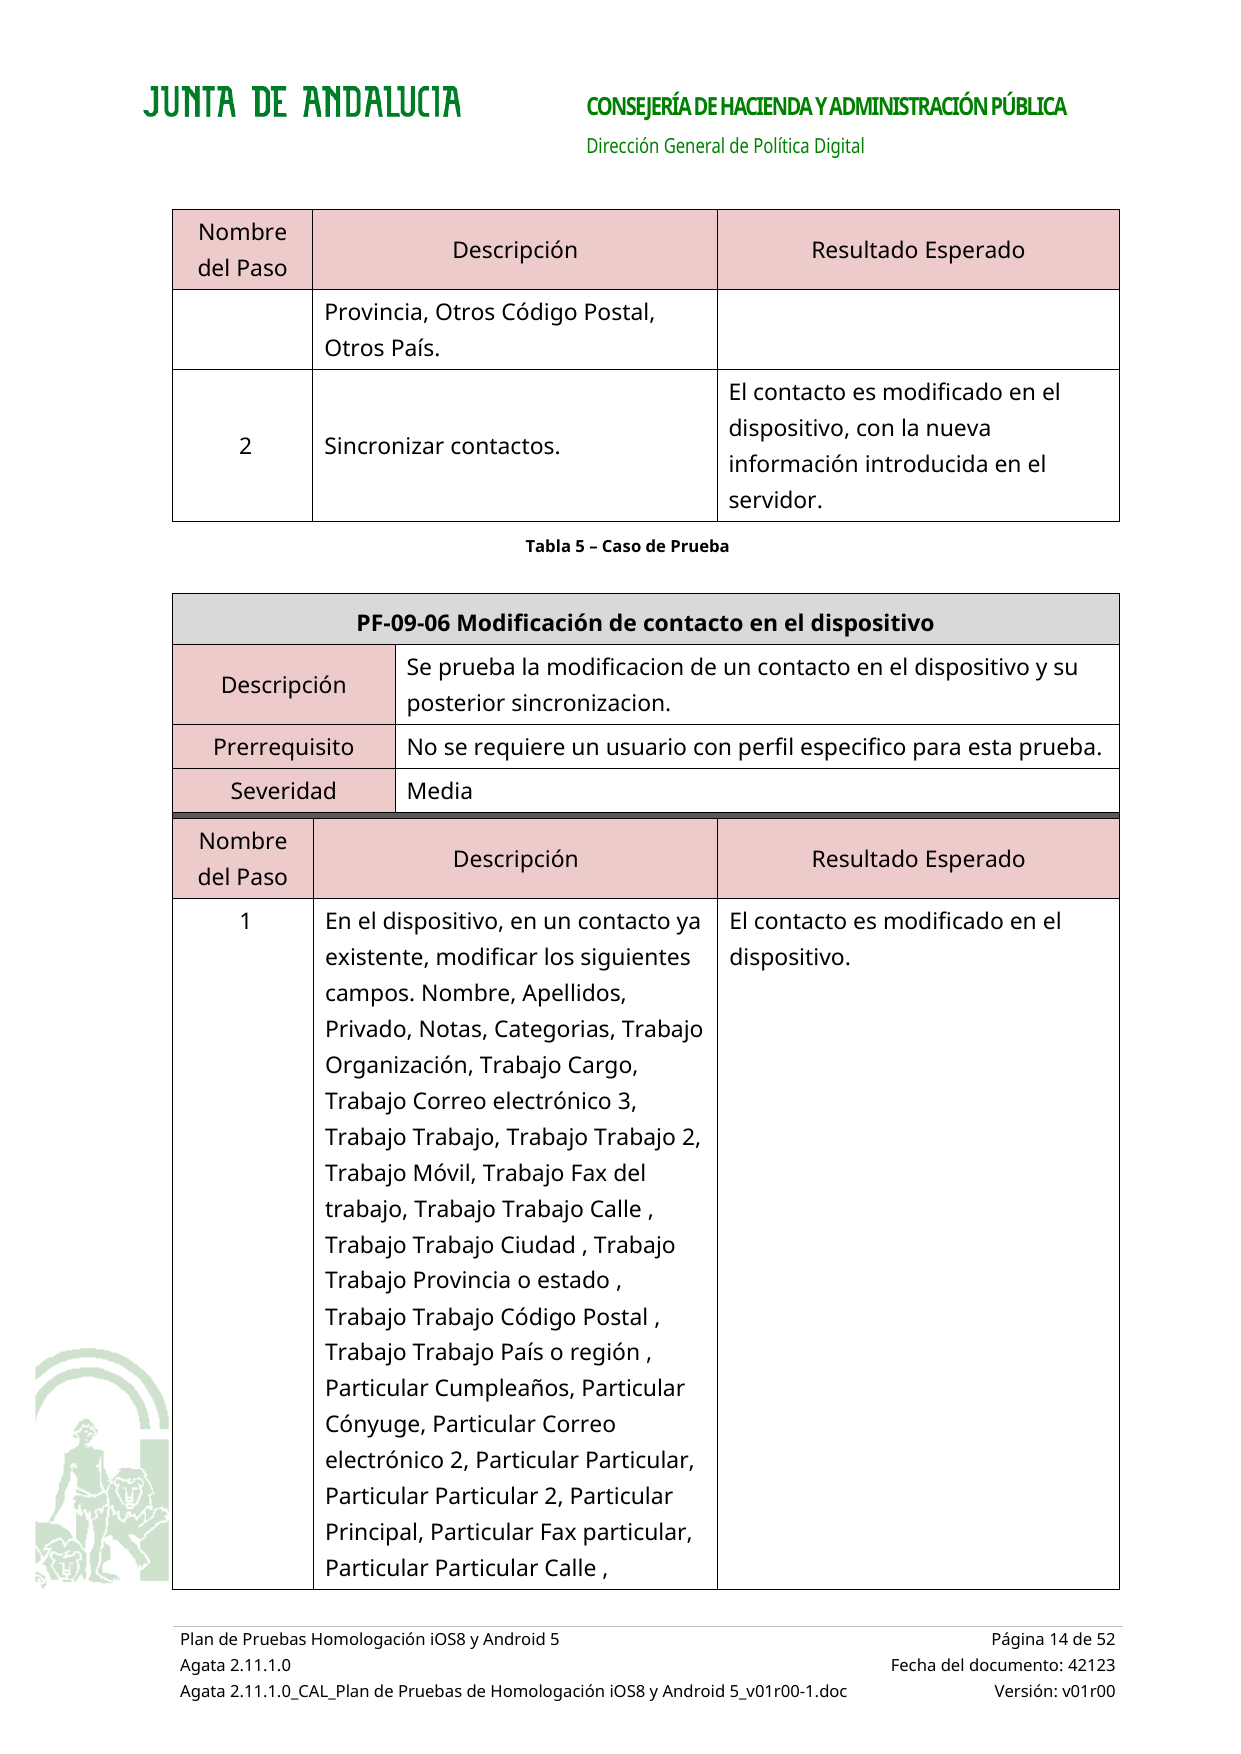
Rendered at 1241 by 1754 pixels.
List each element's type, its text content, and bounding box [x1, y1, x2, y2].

table_cell [173, 290, 312, 369]
table_cell Nombre del Paso [173, 819, 313, 898]
table_cell En el dispositivo, en un contacto ya existente, modificar los siguientes campos. Nombre, Apellidos, Privado, Notas, Categorias, Trabajo Organización, Trabajo Cargo, Trabajo Correo electrónico 3, Trabajo Trabajo, Trabajo Trabajo 2, Trabajo Móvil, Trabajo Fax del trabajo, Trabajo Trabajo Calle , Trabajo Trabajo Ciudad , Trabajo Trabajo Provincia o estado , Trabajo Trabajo Código Postal , Trabajo Trabajo País o región , Particular Cumpleaños, Particular Cónyuge, Particular Correo electrónico 2, Particular Particular, Particular Particular 2, Particular Principal, Particular Fax particular, Particular Particular Calle , [314, 899, 717, 1589]
table_cell Se prueba la modificacion de un contacto en el dispositivo y su posterior sincronizacion. [396, 645, 1119, 724]
table_header Nombre del Paso [173, 210, 312, 289]
table_cell Media [396, 769, 1119, 812]
table_cell 1 [173, 899, 313, 1589]
table_cell El contacto es modificado en el dispositivo, con la nueva información introducida en el servidor. [718, 370, 1119, 521]
table_cell 2 [173, 370, 312, 521]
table_cell Descripción [173, 645, 395, 724]
table_cell Prerrequisito [173, 725, 395, 768]
table_header PF-09-06 Modificación de contacto en el dispositivo [173, 594, 1119, 644]
table_header Resultado Esperado [718, 210, 1119, 289]
table_cell Severidad [173, 769, 395, 812]
table_cell Provincia, Otros Código Postal, Otros País. [313, 290, 717, 369]
table_cell [718, 290, 1119, 369]
table_cell [173, 813, 1119, 818]
table_cell Descripción [314, 819, 717, 898]
text Tabla 5 – Caso de Prueba [148, 534, 1107, 557]
table_cell Sincronizar contactos. [313, 370, 717, 521]
table_header Descripción [313, 210, 717, 289]
table_cell El contacto es modificado en el dispositivo. [718, 899, 1119, 1589]
table_cell Resultado Esperado [718, 819, 1119, 898]
table_cell No se requiere un usuario con perfil especifico para esta prueba. [396, 725, 1119, 768]
picture [143, 86, 461, 117]
